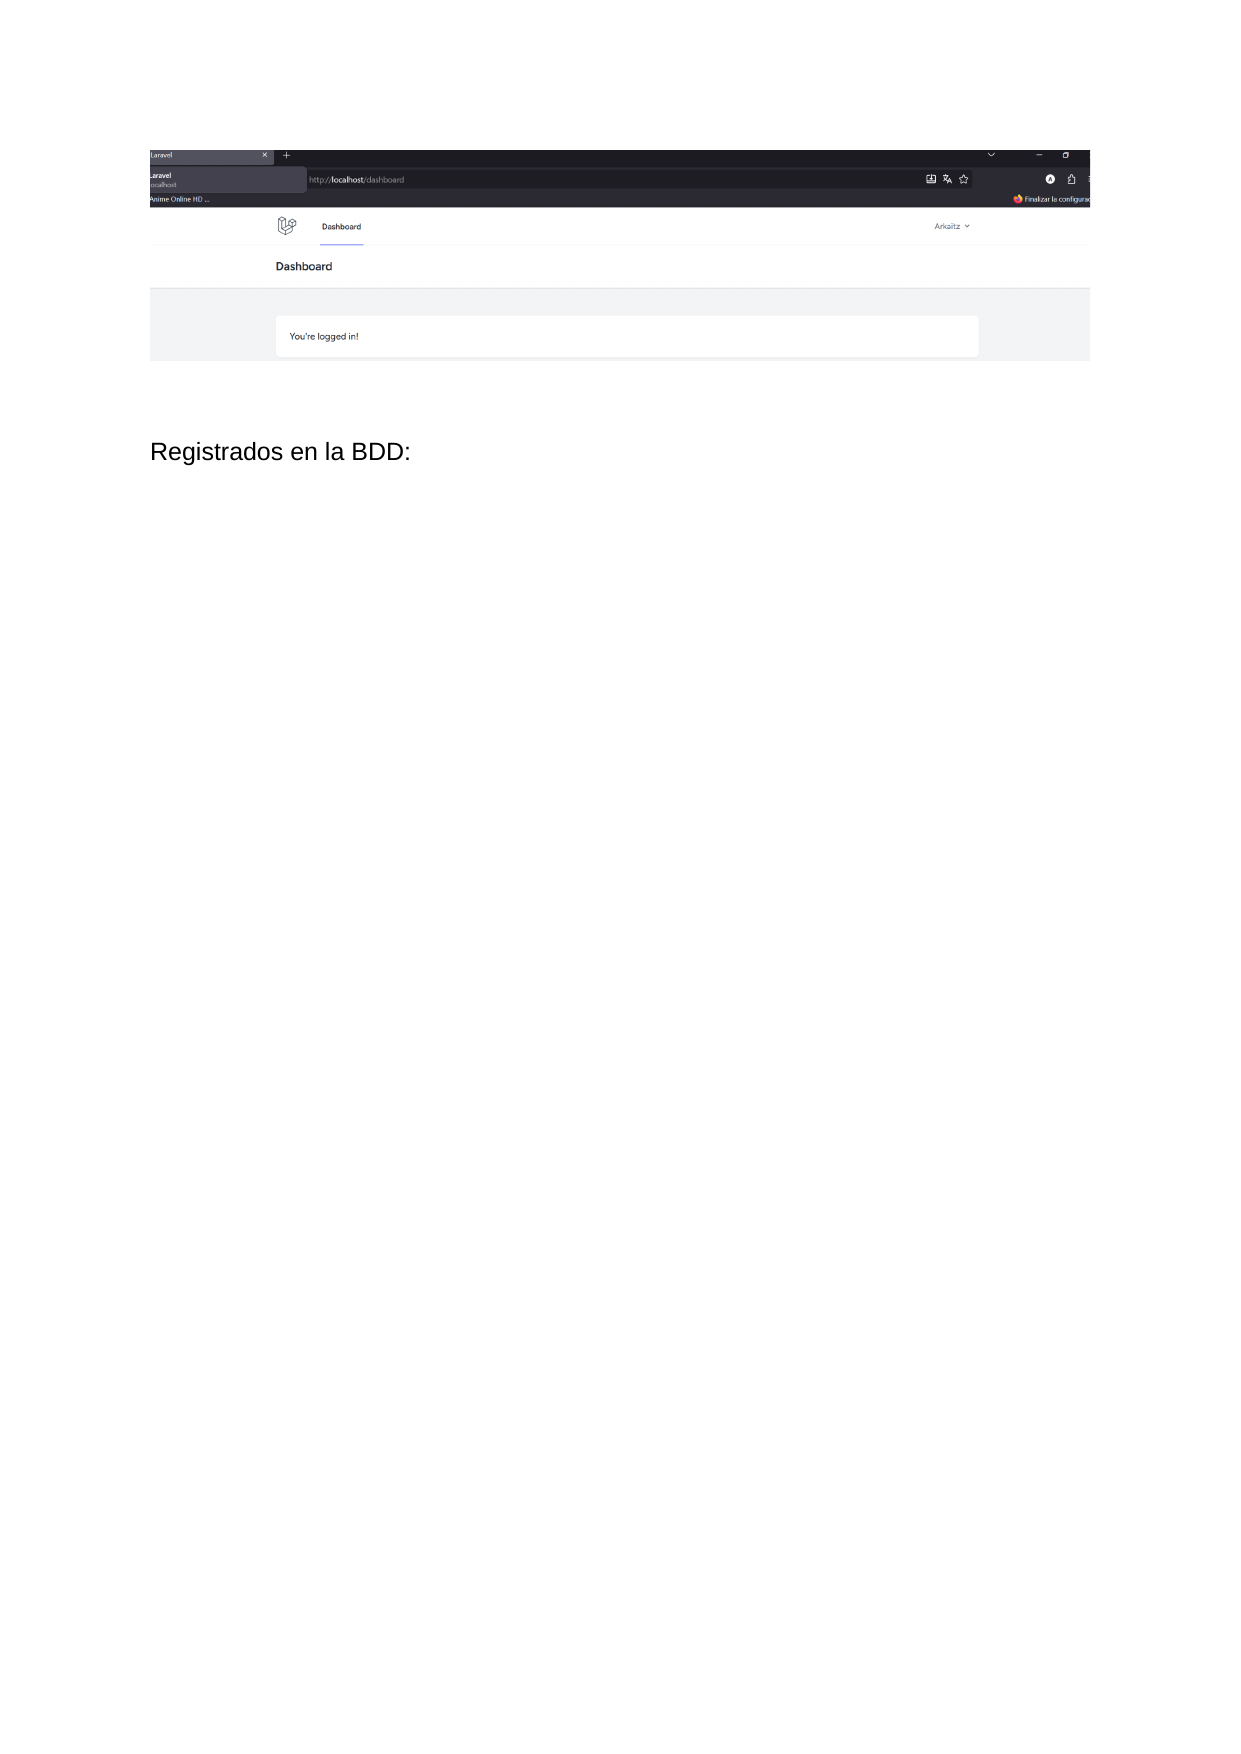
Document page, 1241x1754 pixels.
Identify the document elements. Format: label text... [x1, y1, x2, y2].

text Registrados en la BDD: [150, 437, 1090, 466]
